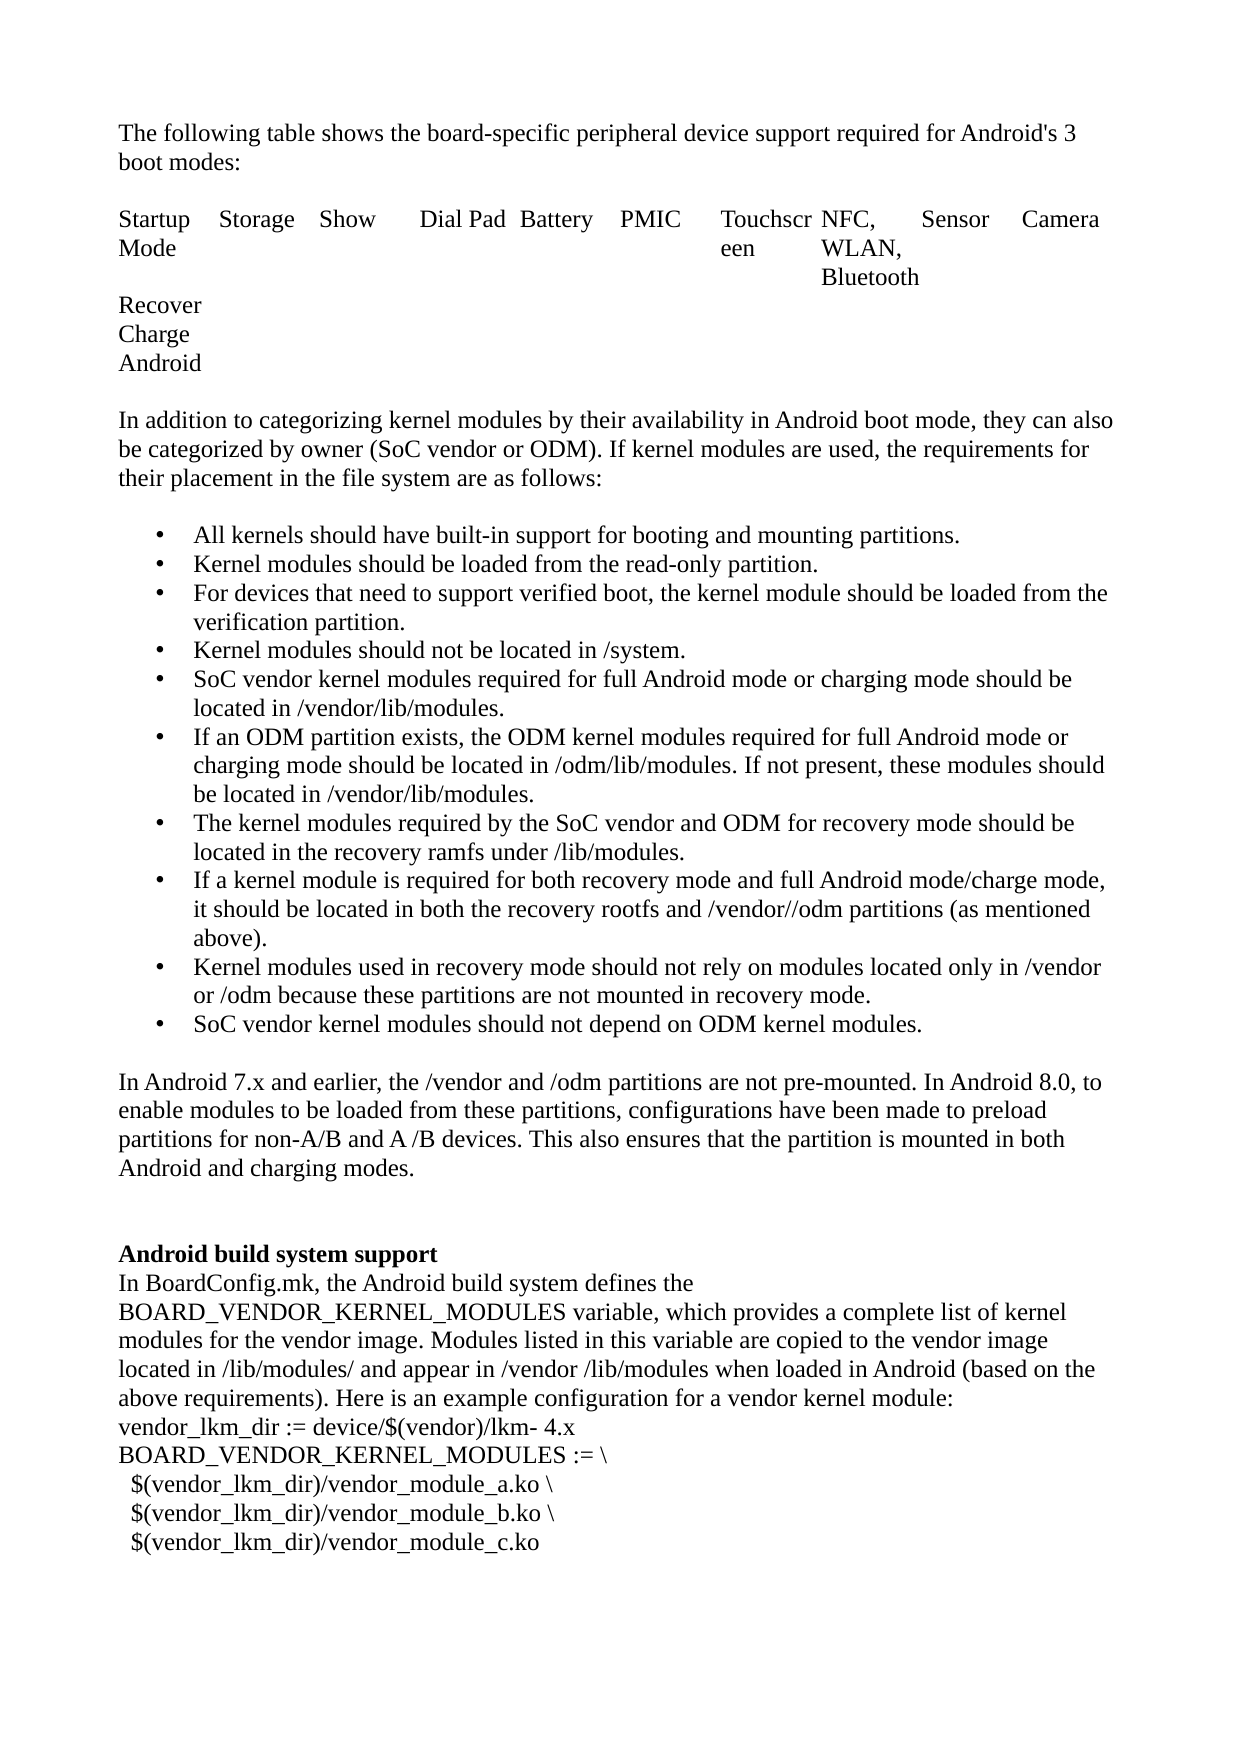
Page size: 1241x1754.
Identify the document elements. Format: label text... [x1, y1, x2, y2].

table_cell [319, 291, 419, 319]
list For devices that need to support verified boot, the kernel module should be loaded from the verification partition. [156, 578, 1122, 636]
table_header Storage [219, 204, 319, 291]
table_cell [419, 319, 519, 348]
table_cell [921, 319, 1022, 348]
table_cell [720, 319, 821, 348]
list Kernel modules used in recovery mode should not rely on modules located only in /vendor or /odm because these partitions are not mounted in recovery mode. [156, 952, 1122, 1009]
table_cell [821, 319, 921, 348]
table_cell [319, 348, 419, 377]
text In Android 7.x and earlier, the /vendor and /odm partitions are not pre-mounted. In Android 8.0, to enable modules to be loaded from these partitions, configurations have been made to preload partitions for non-A/B and A /B devices. This also ensures that the partition is mounted in both Android and charging modes. [118, 1067, 1122, 1182]
list The kernel modules required by the SoC vendor and ODM for recovery mode should be located in the recovery ramfs under /lib/modules. [156, 808, 1122, 866]
table_cell Recover [118, 291, 218, 319]
table_cell [720, 291, 821, 319]
table_header PMIC [620, 204, 720, 291]
table_cell [921, 291, 1022, 319]
table_cell [419, 291, 519, 319]
table_cell [520, 348, 620, 377]
text Android build system support [118, 1239, 1122, 1268]
table_cell [620, 348, 720, 377]
table_header NFC, WLAN, Bluetooth [821, 204, 921, 291]
table_header Dial Pad [419, 204, 519, 291]
list SoC vendor kernel modules should not depend on ODM kernel modules. [156, 1009, 1122, 1038]
list Kernel modules should not be located in /system. [156, 636, 1122, 664]
table_cell [821, 291, 921, 319]
table_cell [419, 348, 519, 377]
table_header Touchscreen [720, 204, 821, 291]
table_cell [520, 319, 620, 348]
text The following table shows the board-specific peripheral device support required for Android's 3 boot modes: [118, 118, 1122, 176]
table_cell [720, 348, 821, 377]
table_header Camera [1022, 204, 1122, 291]
table_cell [620, 291, 720, 319]
table_cell [219, 291, 319, 319]
table_cell [1022, 348, 1122, 377]
table_header Startup Mode [118, 204, 218, 291]
table_cell [219, 348, 319, 377]
table_cell [821, 348, 921, 377]
table_cell [1022, 319, 1122, 348]
table_header Battery [520, 204, 620, 291]
table_cell [1022, 291, 1122, 319]
table_cell [520, 291, 620, 319]
list Kernel modules should be loaded from the read-only partition. [156, 549, 1122, 578]
list If an ODM partition exists, the ODM kernel modules required for full Android mode or charging mode should be located in /odm/lib/modules. If not present, these modules should be located in /vendor/lib/modules. [156, 722, 1122, 808]
list If a kernel module is required for both recovery mode and full Android mode/charge mode, it should be located in both the recovery rootfs and /vendor//odm partitions (as mentioned above). [156, 866, 1122, 952]
table_cell Charge [118, 319, 218, 348]
list SoC vendor kernel modules required for full Android mode or charging mode should be located in /vendor/lib/modules. [156, 664, 1122, 722]
text vendor_lkm_dir := device/$(vendor)/lkm- 4.x BOARD_VENDOR_KERNEL_MODULES := \ $(vendor_lkm_dir)/vendor_module_a.ko \ $(vendor_lkm_dir)/vendor_module_b.ko \ $(vendor_lkm_dir)/vendor_module_c.ko [118, 1412, 1122, 1556]
table_header Show [319, 204, 419, 291]
text In BoardConfig.mk, the Android build system defines the BOARD_VENDOR_KERNEL_MODULES variable, which provides a complete list of kernel modules for the vendor image. Modules listed in this variable are copied to the vendor image located in /lib/modules/ and appear in /vendor /lib/modules when loaded in Android (based on the above requirements). Here is an example configuration for a vendor kernel module: [118, 1268, 1122, 1412]
text In addition to categorizing kernel modules by their availability in Android boot mode, they can also be categorized by owner (SoC vendor or ODM). If kernel modules are used, the requirements for their placement in the file system are as follows: [118, 406, 1122, 492]
table_cell Android [118, 348, 218, 377]
table_cell [219, 319, 319, 348]
table_cell [921, 348, 1022, 377]
table_header Sensor [921, 204, 1022, 291]
list All kernels should have built-in support for booting and mounting partitions. [156, 521, 1122, 549]
table_cell [319, 319, 419, 348]
table_cell [620, 319, 720, 348]
